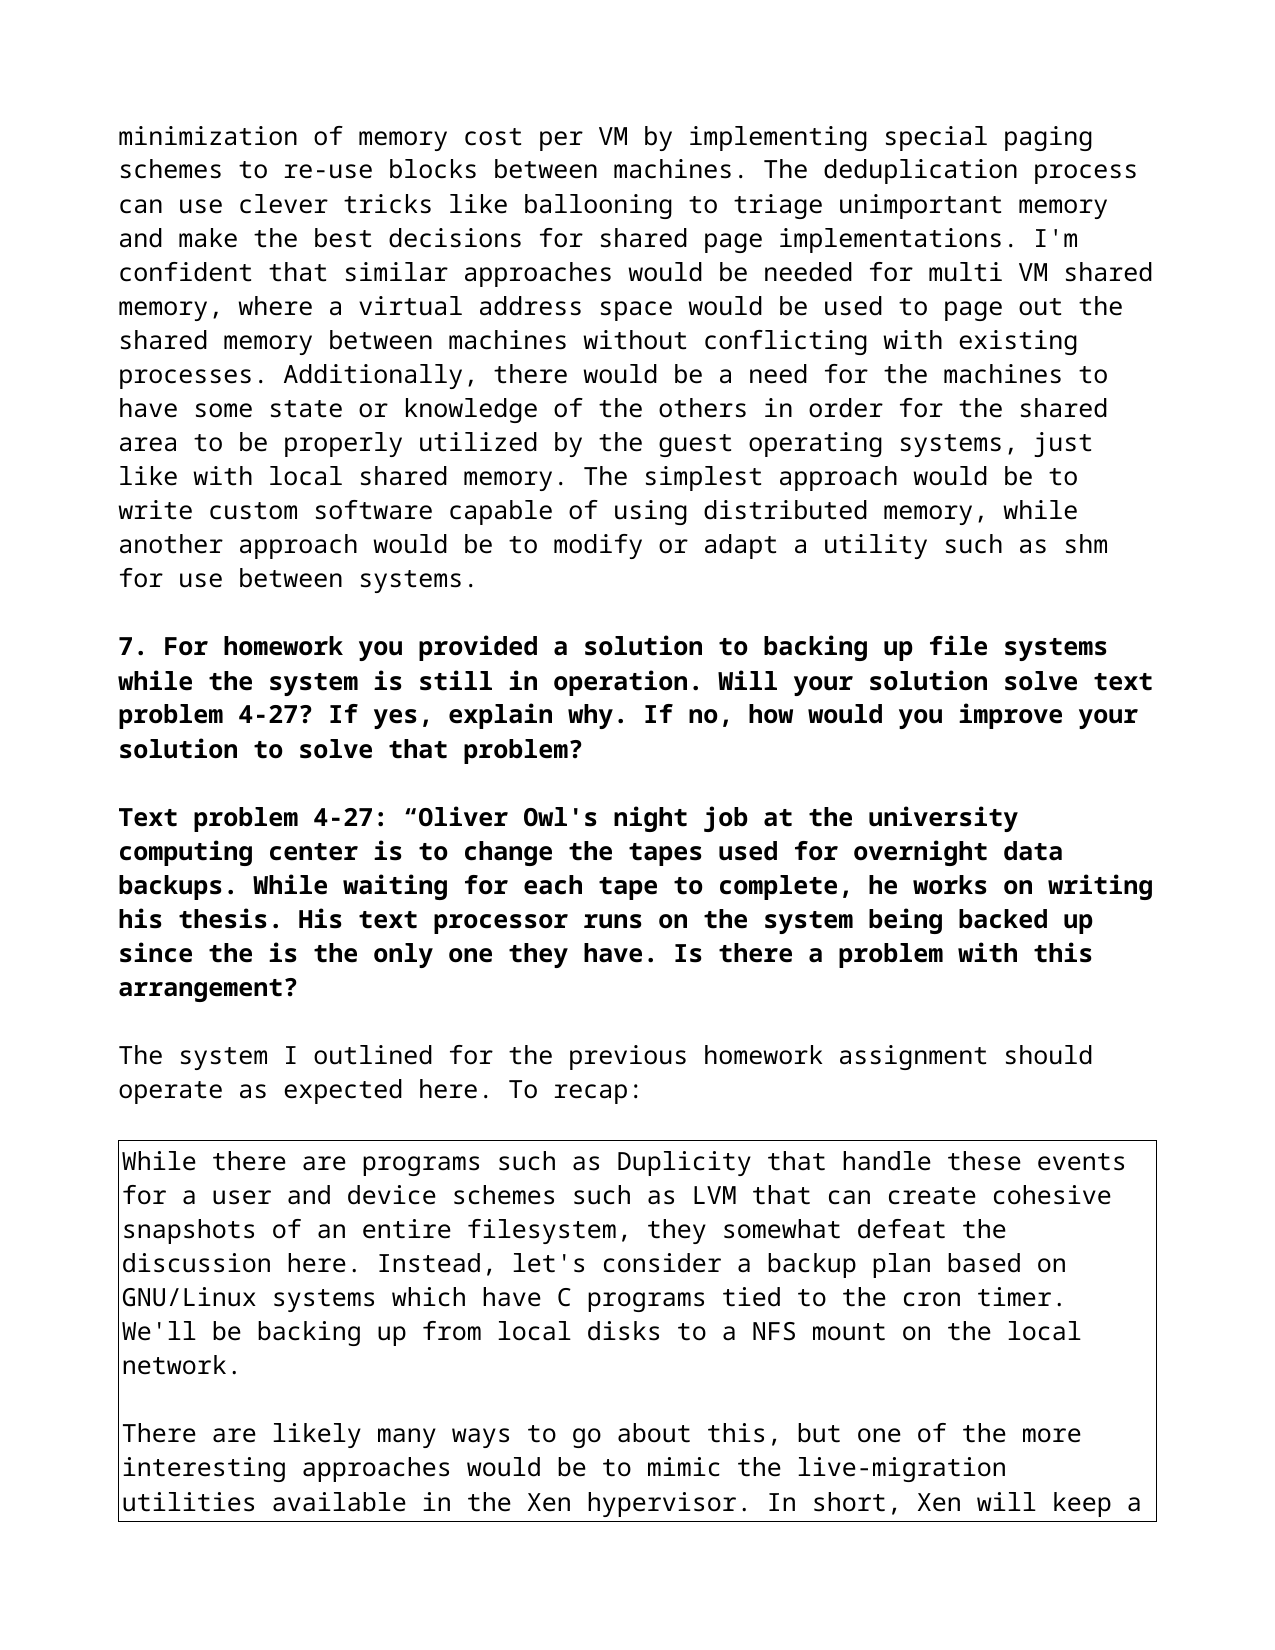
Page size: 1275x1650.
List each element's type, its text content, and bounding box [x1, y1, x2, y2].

text Text problem 4-27: “Oliver Owl's night job at the university computing center is to change the tapes used for overnight data backups. While waiting for each tape to complete, he works on writing his thesis. His text processor runs on the system being backed up since the is the only one they have. Is there a problem with this arrangement? [118, 799, 1157, 1004]
text The system I outlined for the previous homework assignment should operate as expected here. To recap: [118, 1038, 1157, 1106]
text 7. For homework you provided a solution to backing up file systems while the system is still in operation. Will your solution solve text problem 4-27? If yes, explain why. If no, how would you improve your solution to solve that problem? [118, 629, 1157, 765]
text There are likely many ways to go about this, but one of the more interesting approaches would be to mimic the live-migration utilities available in the Xen hypervisor. In short, Xen will keep a [119, 1412, 1156, 1521]
text While there are programs such as Duplicity that handle these events for a user and device schemes such as LVM that can create cohesive snapshots of an entire filesystem, they somewhat defeat the discussion here. Instead, let's consider a backup plan based on GNU/Linux systems which have C programs tied to the cron timer. We'll be backing up from local disks to a NFS mount on the local network. [119, 1141, 1156, 1382]
text minimization of memory cost per VM by implementing special paging schemes to re-use blocks between machines. The deduplication process can use clever tricks like ballooning to triage unimportant memory and make the best decisions for shared page implementations. I'm confident that similar approaches would be needed for multi VM shared memory, where a virtual address space would be used to page out the shared memory between machines without conflicting with existing processes. Additionally, there would be a need for the machines to have some state or knowledge of the others in order for the shared area to be properly utilized by the guest operating systems, just like with local shared memory. The simplest approach would be to write custom software capable of using distributed memory, while another approach would be to modify or adapt a utility such as shm for use between systems. [118, 118, 1157, 595]
